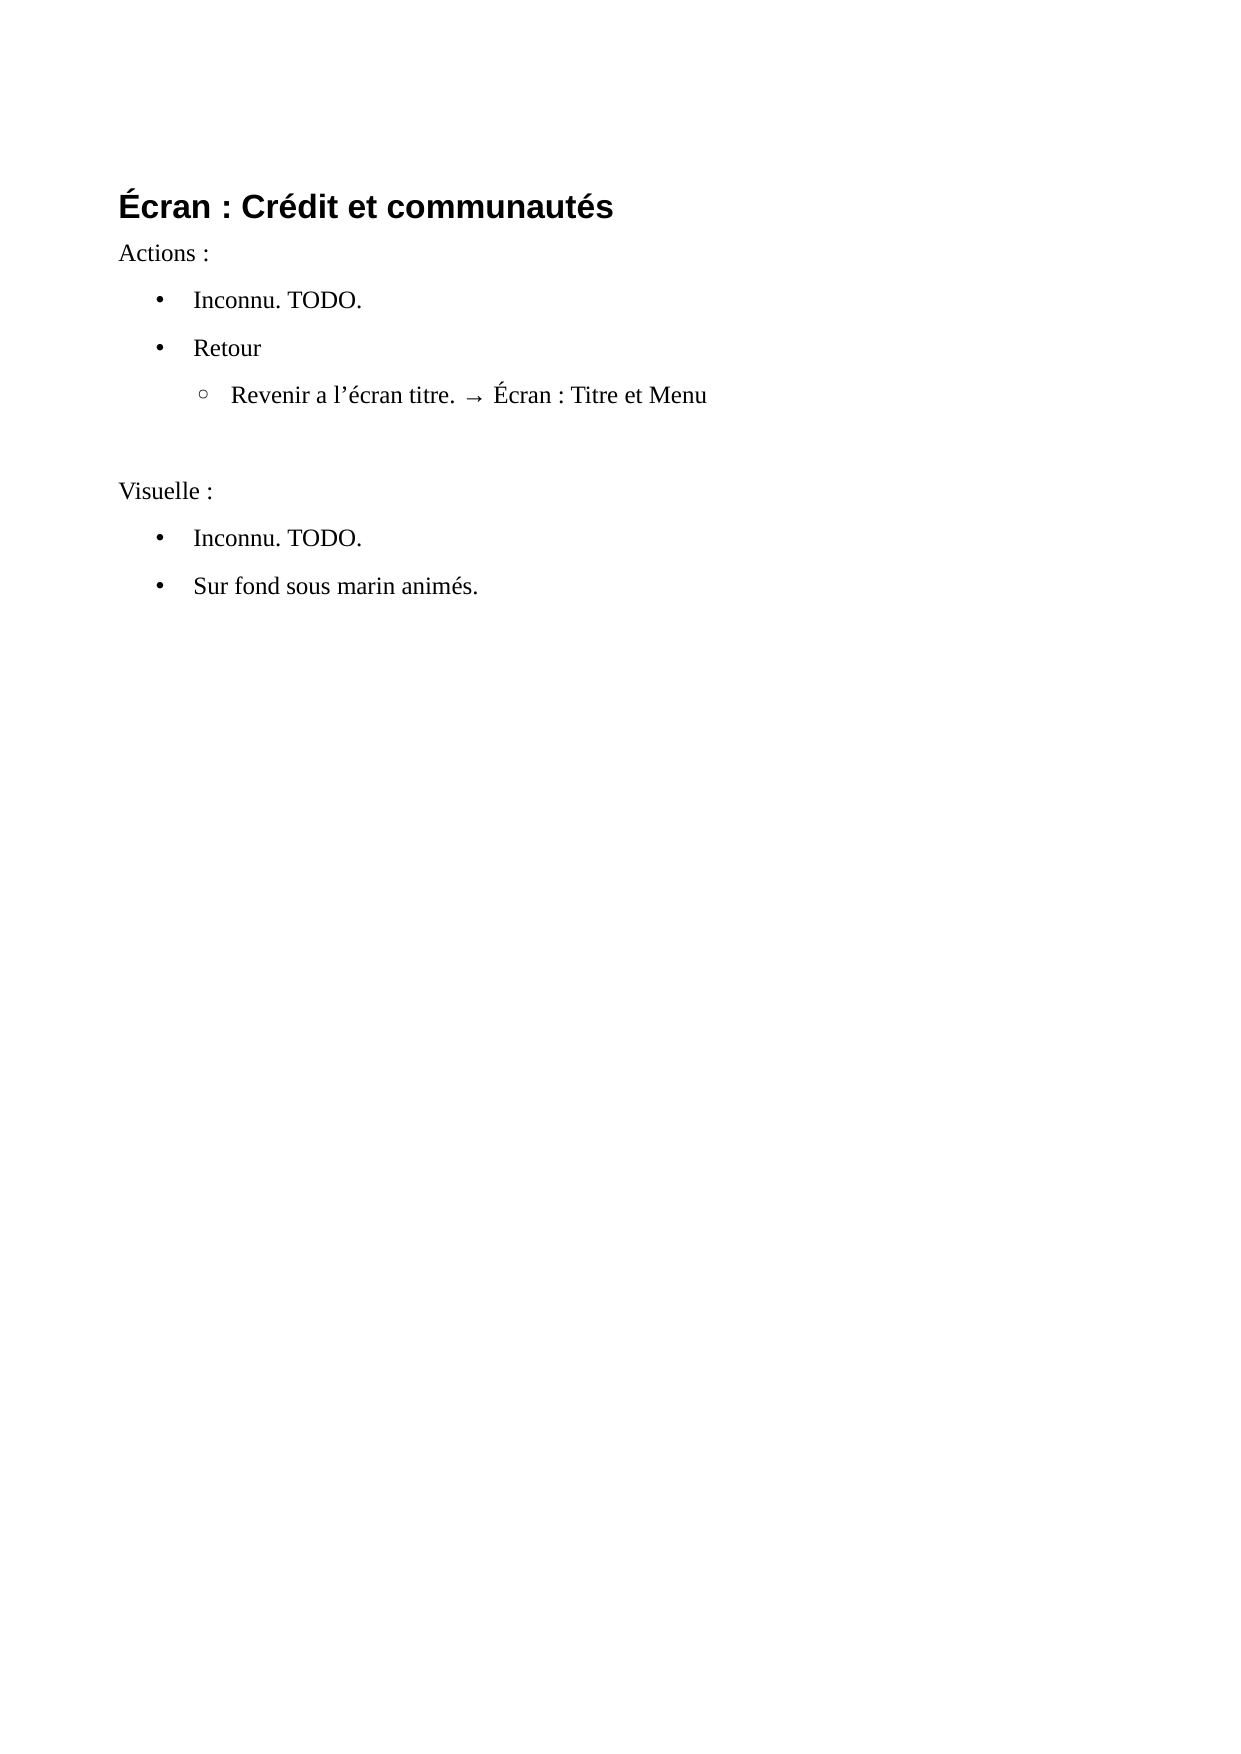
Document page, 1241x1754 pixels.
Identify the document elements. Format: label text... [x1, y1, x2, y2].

list Sur fond sous marin animés. [156, 571, 1122, 600]
text Actions : [118, 238, 1122, 266]
list Retour [156, 333, 1122, 362]
subtitle Écran : Crédit et communautés [118, 187, 1122, 225]
text Visuelle : [118, 476, 1122, 504]
list Inconnu. TODO. [156, 285, 1122, 314]
list Inconnu. TODO. [156, 523, 1122, 552]
list Revenir a l’écran titre. → Écran : Titre et Menu [193, 381, 1122, 409]
